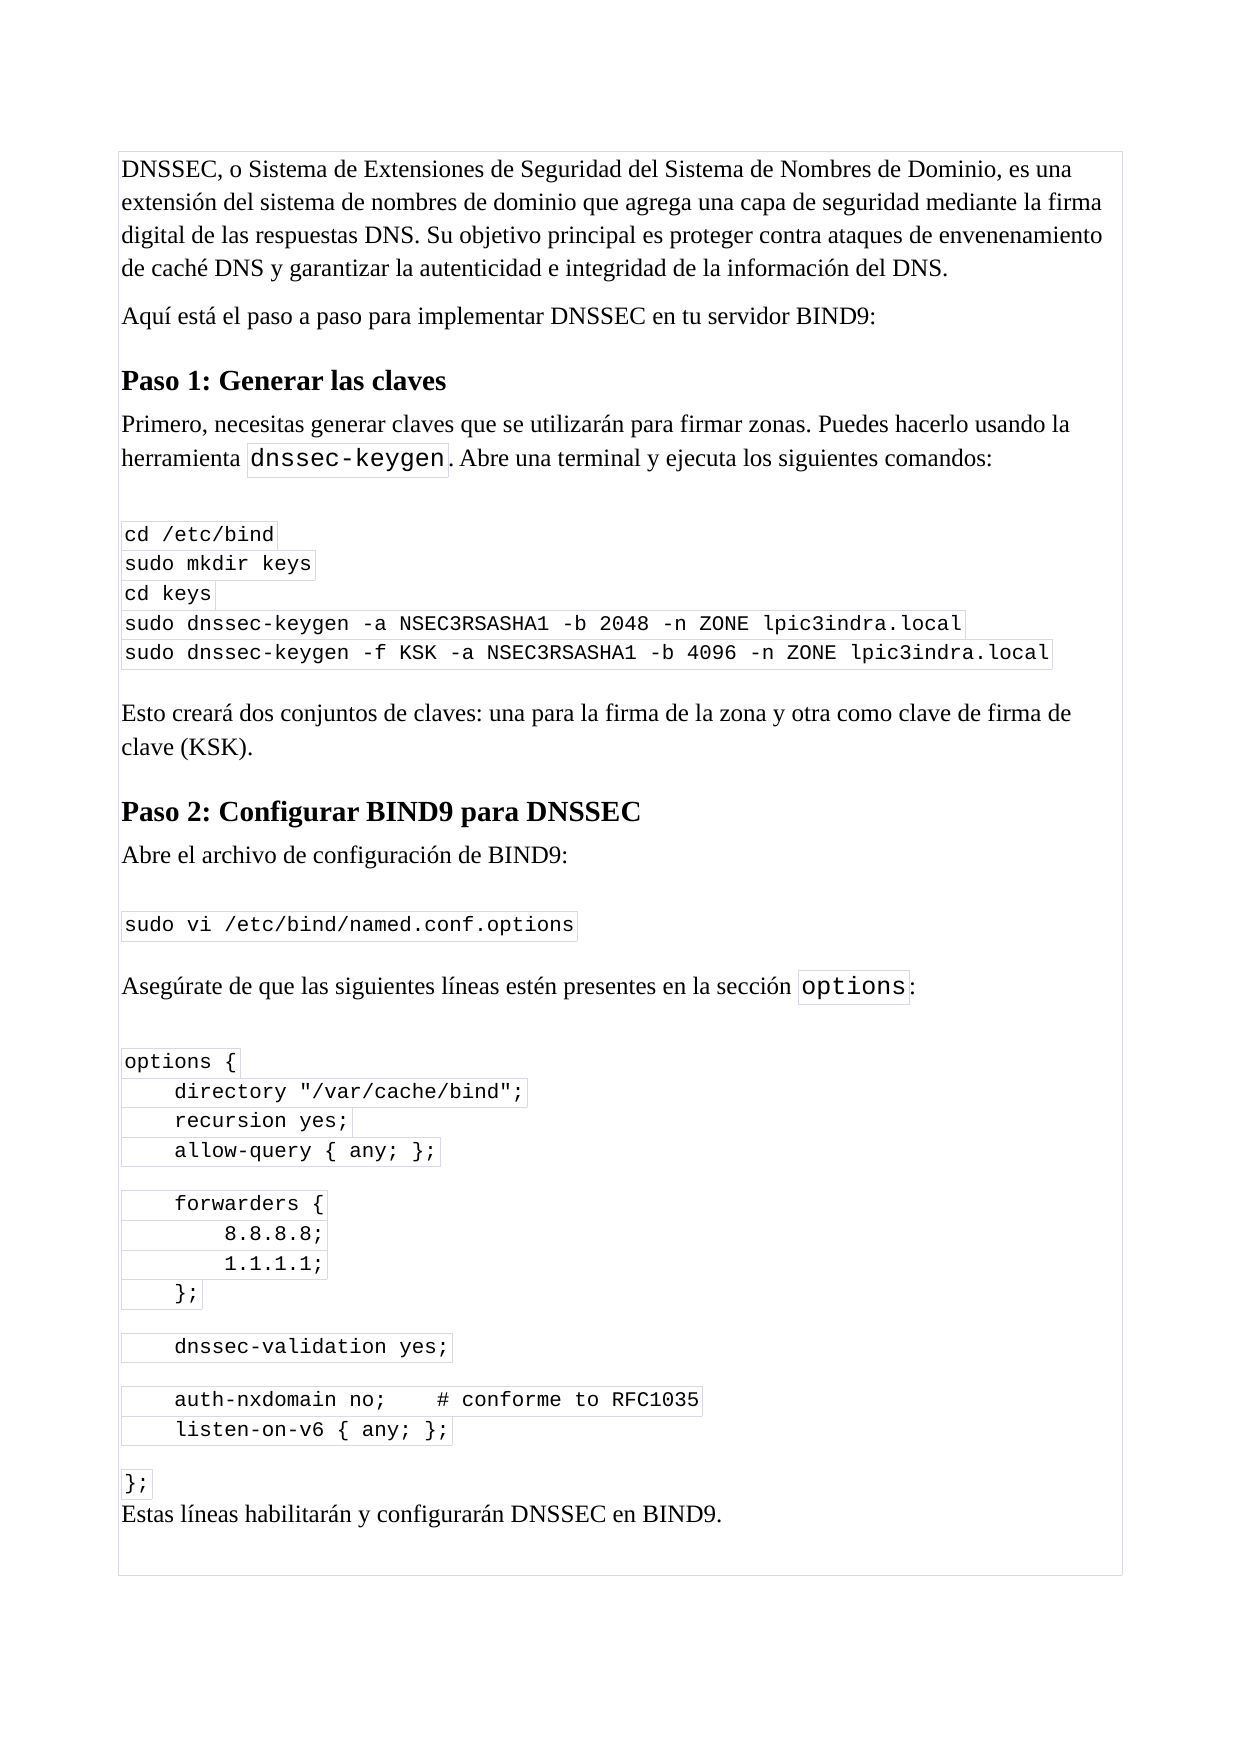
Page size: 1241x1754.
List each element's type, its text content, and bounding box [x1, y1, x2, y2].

text sudo mkdir keys [278, 547, 1122, 577]
subtitle Paso 1: Generar las claves [119, 360, 1122, 397]
text allow-query { any; }; [122, 1138, 440, 1166]
text 8.8.8.8; [122, 1221, 327, 1247]
text sudo vi /etc/bind/named.conf.options [119, 908, 1122, 941]
text sudo mkdir keys [122, 551, 315, 577]
text cd keys [122, 577, 1122, 607]
text sudo dnssec-keygen -a NSEC3RSASHA1 -b 2048 -n ZONE lpic3indra.local [122, 611, 965, 636]
text [353, 1104, 1122, 1134]
text recursion yes; [122, 1108, 352, 1134]
text options { [119, 1045, 1122, 1074]
text [328, 1217, 1122, 1247]
text Esto creará dos conjuntos de claves: una para la firma de la zona y otra como clave de firma de clave (KSK). [119, 696, 1122, 760]
text allow-query { any; }; [353, 1134, 1122, 1167]
text directory "/var/cache/bind"; [241, 1074, 1122, 1104]
text Primero, necesitas generar claves que se utilizarán para firmar zonas. Puedes hacerlo usando la herramienta dnssec-keygen. Abre una terminal y ejecuta los siguientes comandos: [119, 406, 1122, 477]
text forwarders { [119, 1187, 1122, 1217]
text Aquí está el paso a paso para implementar DNSSEC en tu servidor BIND9: [119, 298, 1122, 329]
text sudo dnssec-keygen -a NSEC3RSASHA1 -b 2048 -n ZONE lpic3indra.local [216, 607, 1122, 636]
text cd /etc/bind [119, 518, 1122, 547]
text Asegúrate de que las siguientes líneas estén presentes en la sección options: [119, 967, 1122, 1004]
text dnssec-validation yes; [119, 1330, 1122, 1362]
text Estas líneas habilitarán y configurarán DNSSEC en BIND9. [119, 1496, 1122, 1527]
text }; [119, 1466, 1122, 1496]
text 1.1.1.1; [122, 1251, 327, 1276]
text DNSSEC, o Sistema de Extensiones de Seguridad del Sistema de Nombres de Dominio, es una extensión del sistema de nombres de dominio que agrega una capa de seguridad mediante la firma digital de las respuestas DNS. Su objetivo principal es proteger contra ataques de envenenamiento de caché DNS y garantizar la autenticidad e integridad de la información del DNS. [119, 152, 1122, 282]
text [453, 1413, 1122, 1445]
text listen-on-v6 { any; }; [122, 1417, 452, 1445]
text directory "/var/cache/bind"; [122, 1079, 527, 1104]
text }; [122, 1280, 202, 1309]
text [203, 1276, 1122, 1309]
text [328, 1247, 1122, 1276]
text auth-nxdomain no; # conforme to RFC1035 [119, 1383, 1122, 1413]
subtitle Paso 2: Configurar BIND9 para DNSSEC [119, 791, 1122, 827]
text sudo dnssec-keygen -f KSK -a NSEC3RSASHA1 -b 4096 -n ZONE lpic3indra.local [122, 640, 1052, 669]
text Abre el archivo de configuración de BIND9: [119, 837, 1122, 868]
text sudo dnssec-keygen -f KSK -a NSEC3RSASHA1 -b 4096 -n ZONE lpic3indra.local [966, 636, 1122, 669]
